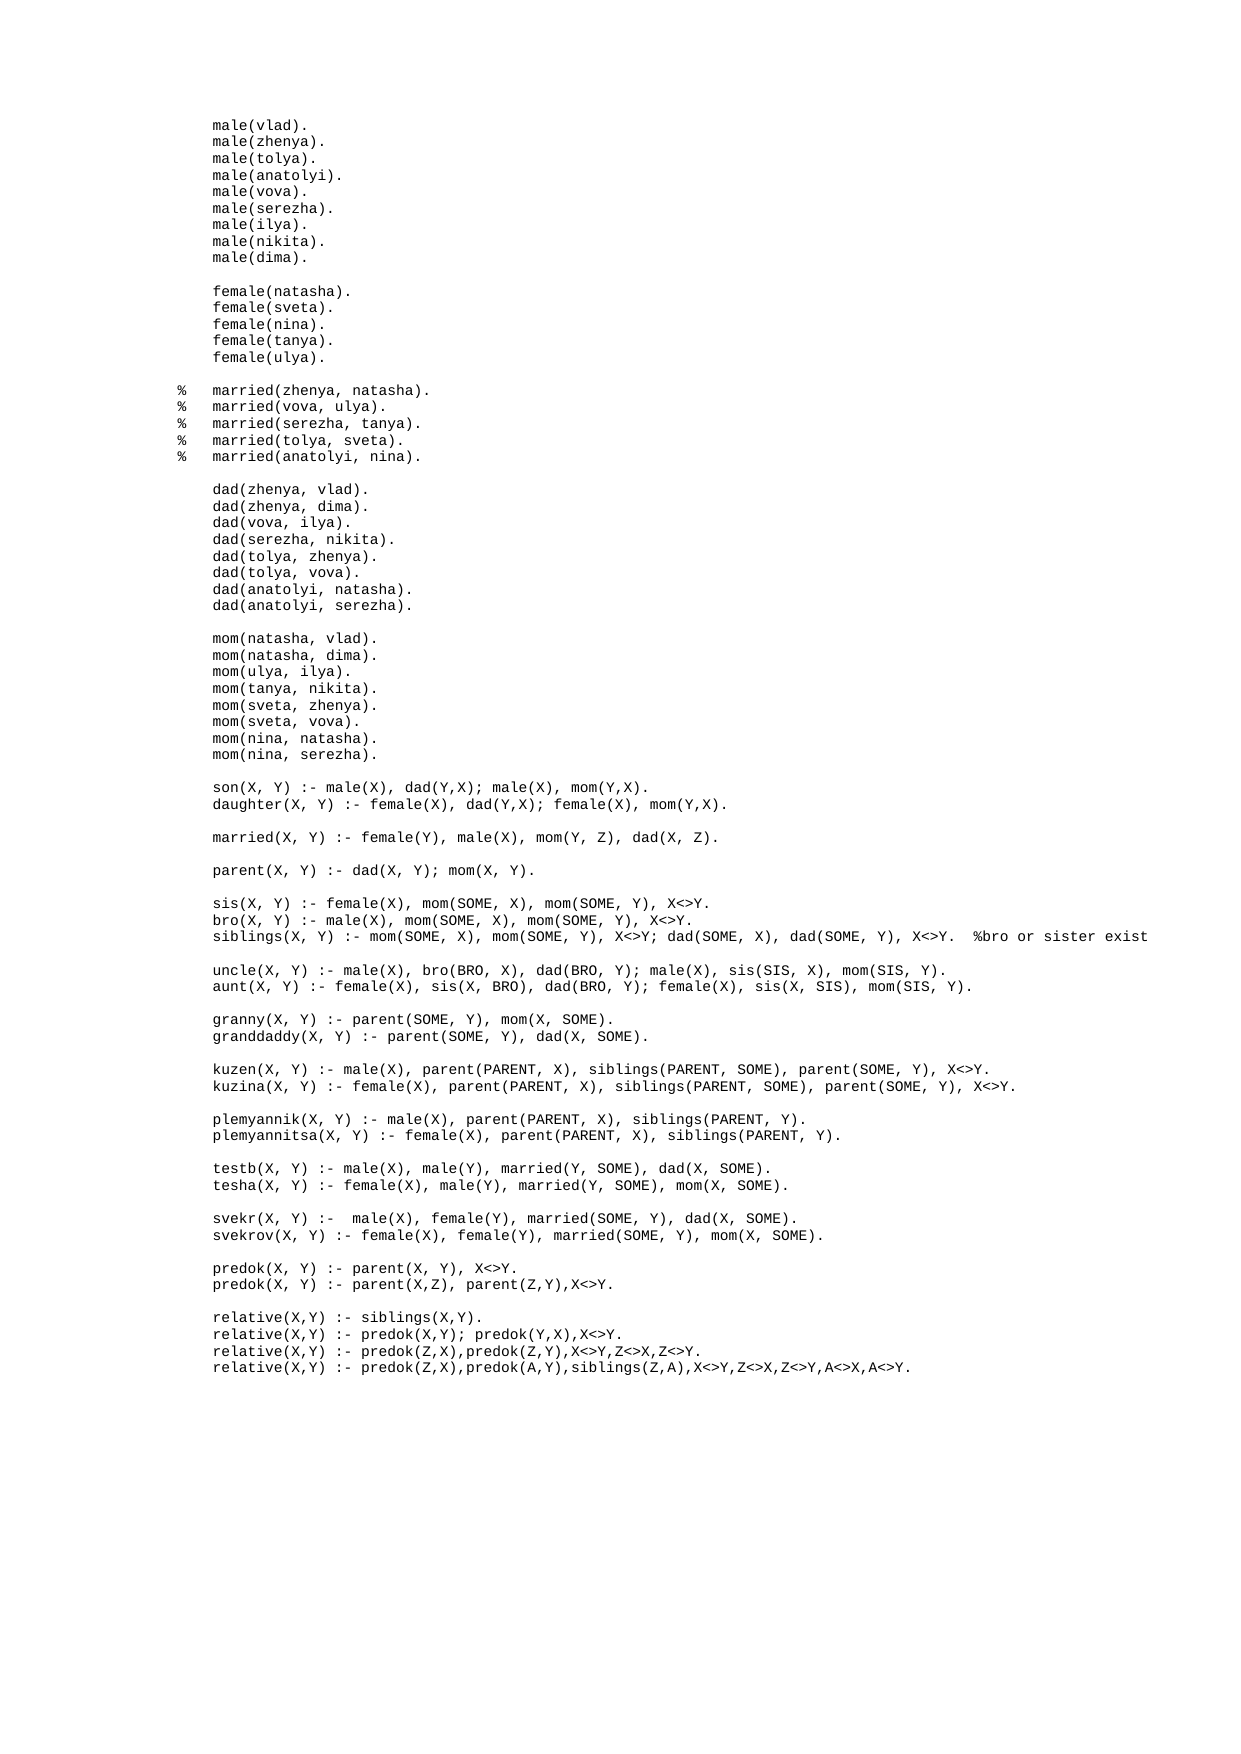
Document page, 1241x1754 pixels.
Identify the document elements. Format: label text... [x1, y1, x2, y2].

text parent(X, Y) :- dad(X, Y); mom(X, Y). [177, 863, 1152, 880]
text mom(nina, natasha). [177, 731, 1152, 747]
text female(nina). [177, 317, 1152, 333]
text relative(X,Y) :- predok(Z,X),predok(Z,Y),X<>Y,Z<>X,Z<>Y. [177, 1344, 1152, 1360]
text mom(natasha, dima). [177, 648, 1152, 665]
text svekr(X, Y) :- male(X), female(Y), married(SOME, Y), dad(X, SOME). [177, 1211, 1152, 1228]
text male(tolya). [177, 151, 1152, 168]
text % married(anatolyi, nina). [177, 449, 1152, 466]
text married(X, Y) :- female(Y), male(X), mom(Y, Z), dad(X, Z). [177, 830, 1152, 847]
text dad(tolya, zhenya). [177, 549, 1152, 565]
text female(sveta). [177, 300, 1152, 317]
text male(ilya). [177, 217, 1152, 234]
text granny(X, Y) :- parent(SOME, Y), mom(X, SOME). [177, 1012, 1152, 1029]
text % married(tolya, sveta). [177, 433, 1152, 449]
text svekrov(X, Y) :- female(X), female(Y), married(SOME, Y), mom(X, SOME). [177, 1228, 1152, 1244]
text female(ulya). [177, 350, 1152, 367]
text bro(X, Y) :- male(X), mom(SOME, X), mom(SOME, Y), X<>Y. [177, 913, 1152, 930]
text dad(anatolyi, serezha). [177, 598, 1152, 615]
text male(dima). [177, 251, 1152, 267]
text % married(serezha, tanya). [177, 416, 1152, 433]
text plemyannitsa(X, Y) :- female(X), parent(PARENT, X), siblings(PARENT, Y). [177, 1128, 1152, 1145]
text male(anatolyi). [177, 168, 1152, 184]
text predok(X, Y) :- parent(X,Z), parent(Z,Y),X<>Y. [177, 1277, 1152, 1294]
text dad(anatolyi, natasha). [177, 582, 1152, 598]
text female(natasha). [177, 284, 1152, 300]
text female(tanya). [177, 333, 1152, 350]
text granddaddy(X, Y) :- parent(SOME, Y), dad(X, SOME). [177, 1029, 1152, 1046]
text mom(natasha, vlad). [177, 632, 1152, 648]
text mom(nina, serezha). [177, 747, 1152, 764]
text male(serezha). [177, 201, 1152, 217]
text plemyannik(X, Y) :- male(X), parent(PARENT, X), siblings(PARENT, Y). [177, 1112, 1152, 1128]
text mom(sveta, vova). [177, 714, 1152, 731]
text dad(zhenya, dima). [177, 499, 1152, 516]
text sis(X, Y) :- female(X), mom(SOME, X), mom(SOME, Y), X<>Y. [177, 897, 1152, 913]
text % married(zhenya, natasha). [177, 383, 1152, 400]
text % married(vova, ulya). [177, 400, 1152, 416]
text kuzina(X, Y) :- female(X), parent(PARENT, X), siblings(PARENT, SOME), parent(SOME, Y), X<>Y. [177, 1079, 1152, 1095]
text predok(X, Y) :- parent(X, Y), X<>Y. [177, 1261, 1152, 1277]
text relative(X,Y) :- predok(Z,X),predok(A,Y),siblings(Z,A),X<>Y,Z<>X,Z<>Y,A<>X,A<>Y. [177, 1360, 1152, 1377]
text dad(vova, ilya). [177, 516, 1152, 532]
text son(X, Y) :- male(X), dad(Y,X); male(X), mom(Y,X). [177, 781, 1152, 797]
text relative(X,Y) :- siblings(X,Y). [177, 1311, 1152, 1327]
text mom(ulya, ilya). [177, 665, 1152, 681]
text testb(X, Y) :- male(X), male(Y), married(Y, SOME), dad(X, SOME). [177, 1162, 1152, 1178]
text uncle(X, Y) :- male(X), bro(BRO, X), dad(BRO, Y); male(X), sis(SIS, X), mom(SIS, Y). [177, 963, 1152, 979]
text daughter(X, Y) :- female(X), dad(Y,X); female(X), mom(Y,X). [177, 797, 1152, 814]
text dad(tolya, vova). [177, 565, 1152, 582]
text male(vova). [177, 184, 1152, 201]
text tesha(X, Y) :- female(X), male(Y), married(Y, SOME), mom(X, SOME). [177, 1178, 1152, 1195]
text relative(X,Y) :- predok(X,Y); predok(Y,X),X<>Y. [177, 1327, 1152, 1344]
text mom(tanya, nikita). [177, 681, 1152, 698]
text kuzen(X, Y) :- male(X), parent(PARENT, X), siblings(PARENT, SOME), parent(SOME, Y), X<>Y. [177, 1062, 1152, 1079]
text male(zhenya). [177, 135, 1152, 151]
text mom(sveta, zhenya). [177, 698, 1152, 714]
text dad(serezha, nikita). [177, 532, 1152, 549]
text aunt(X, Y) :- female(X), sis(X, BRO), dad(BRO, Y); female(X), sis(X, SIS), mom(SIS, Y). [177, 979, 1152, 996]
text male(nikita). [177, 234, 1152, 251]
text siblings(X, Y) :- mom(SOME, X), mom(SOME, Y), X<>Y; dad(SOME, X), dad(SOME, Y), X<>Y. %bro or sister exist [177, 930, 1152, 946]
text dad(zhenya, vlad). [177, 482, 1152, 499]
text male(vlad). [177, 118, 1152, 135]
